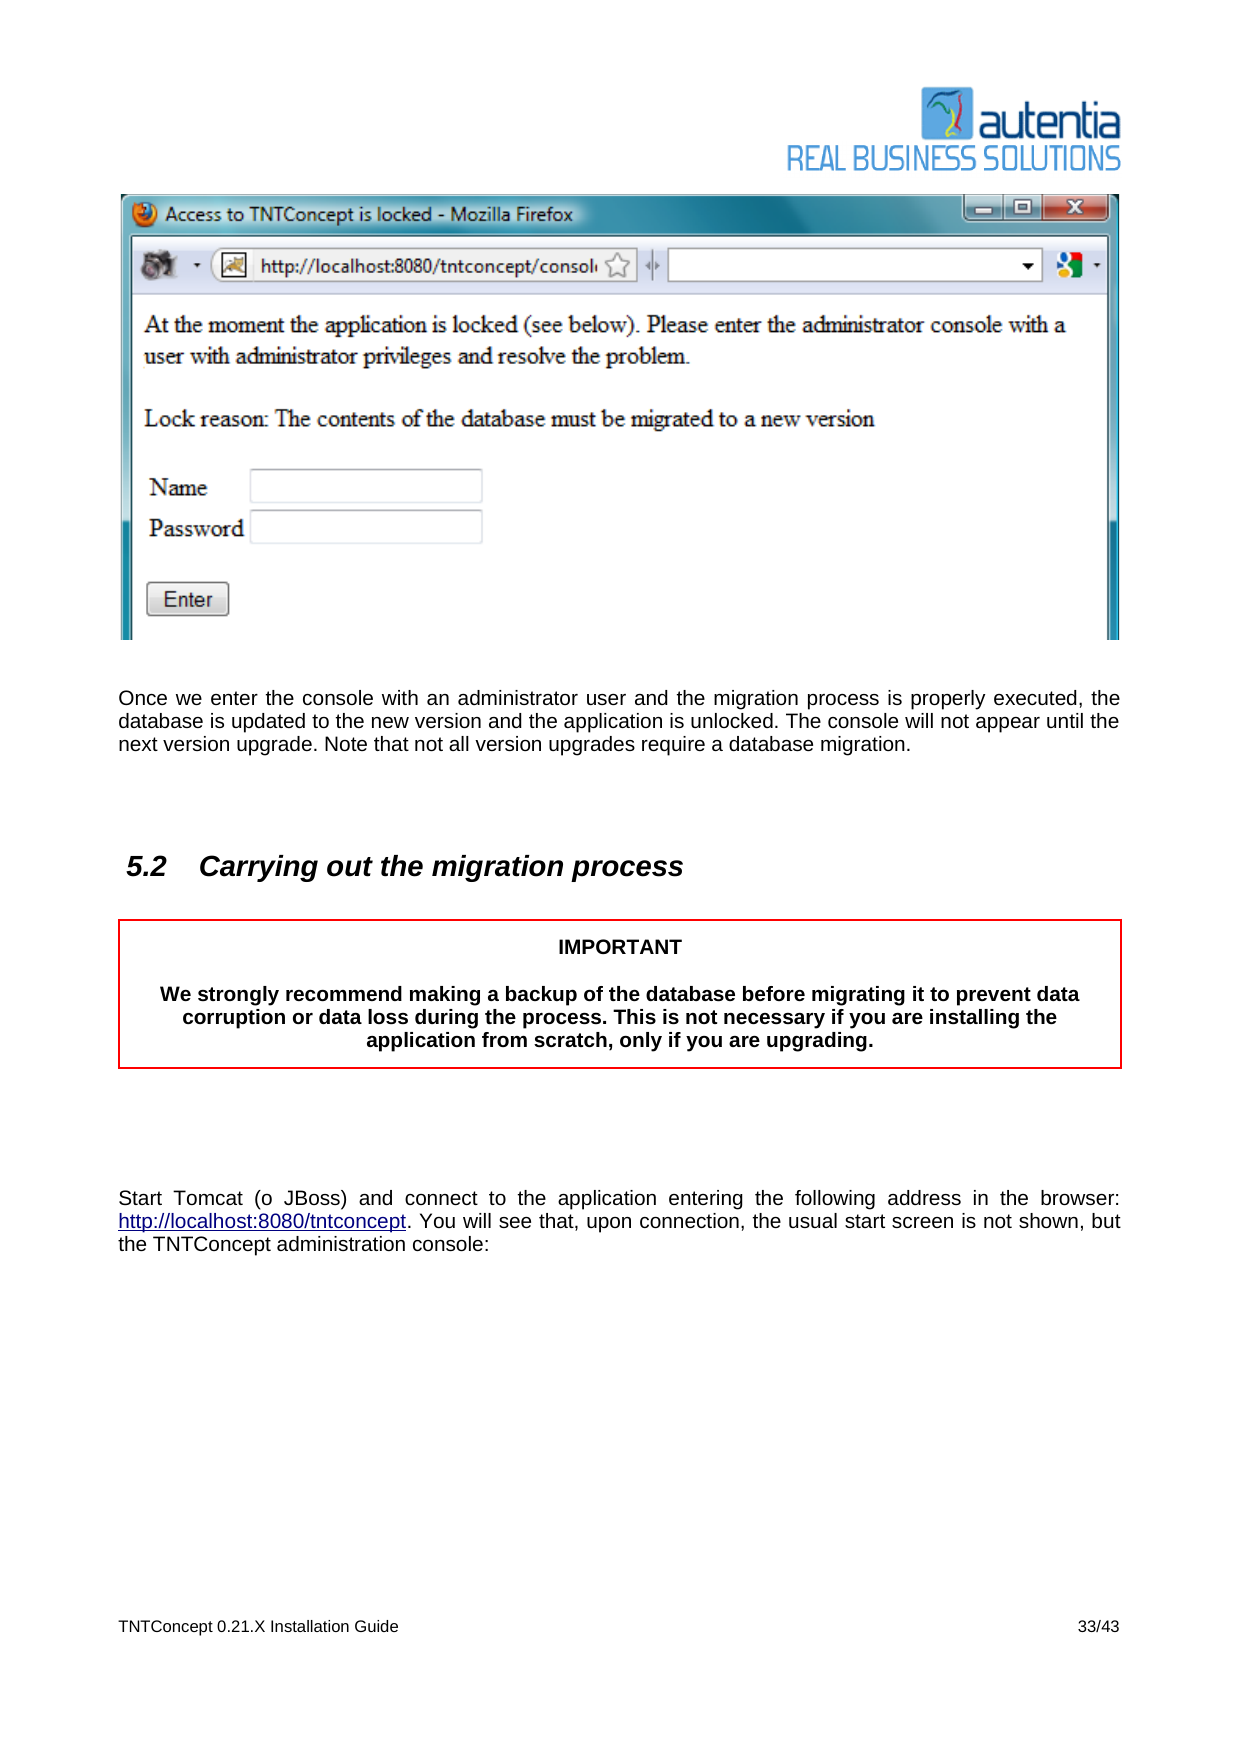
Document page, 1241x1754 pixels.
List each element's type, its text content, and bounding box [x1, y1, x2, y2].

subtitle Carrying out the migration process [118, 850, 1122, 883]
text We strongly recommend making a backup of the database before migrating it to prevent data corruption or data loss during the process. This is not necessary if you are installing the application from scratch, only if you are upgrading. [120, 965, 1120, 1067]
text Once we enter the console with an administrator user and the migration process is properly executed, the database is updated to the new version and the application is unlocked. The console will not appear until the next version upgrade. Note that not all version upgrades require a database migration. [118, 686, 1122, 756]
text IMPORTANT [120, 921, 1120, 958]
picture [782, 85, 1123, 178]
text Start Tomcat (o JBoss) and connect to the application entering the following address in the browser: http://localhost:8080/tntconcept. You will see that, upon connection, the usual start screen is not shown, but the TNTConcept administration console: [118, 1186, 1122, 1256]
picture [120, 194, 1120, 640]
